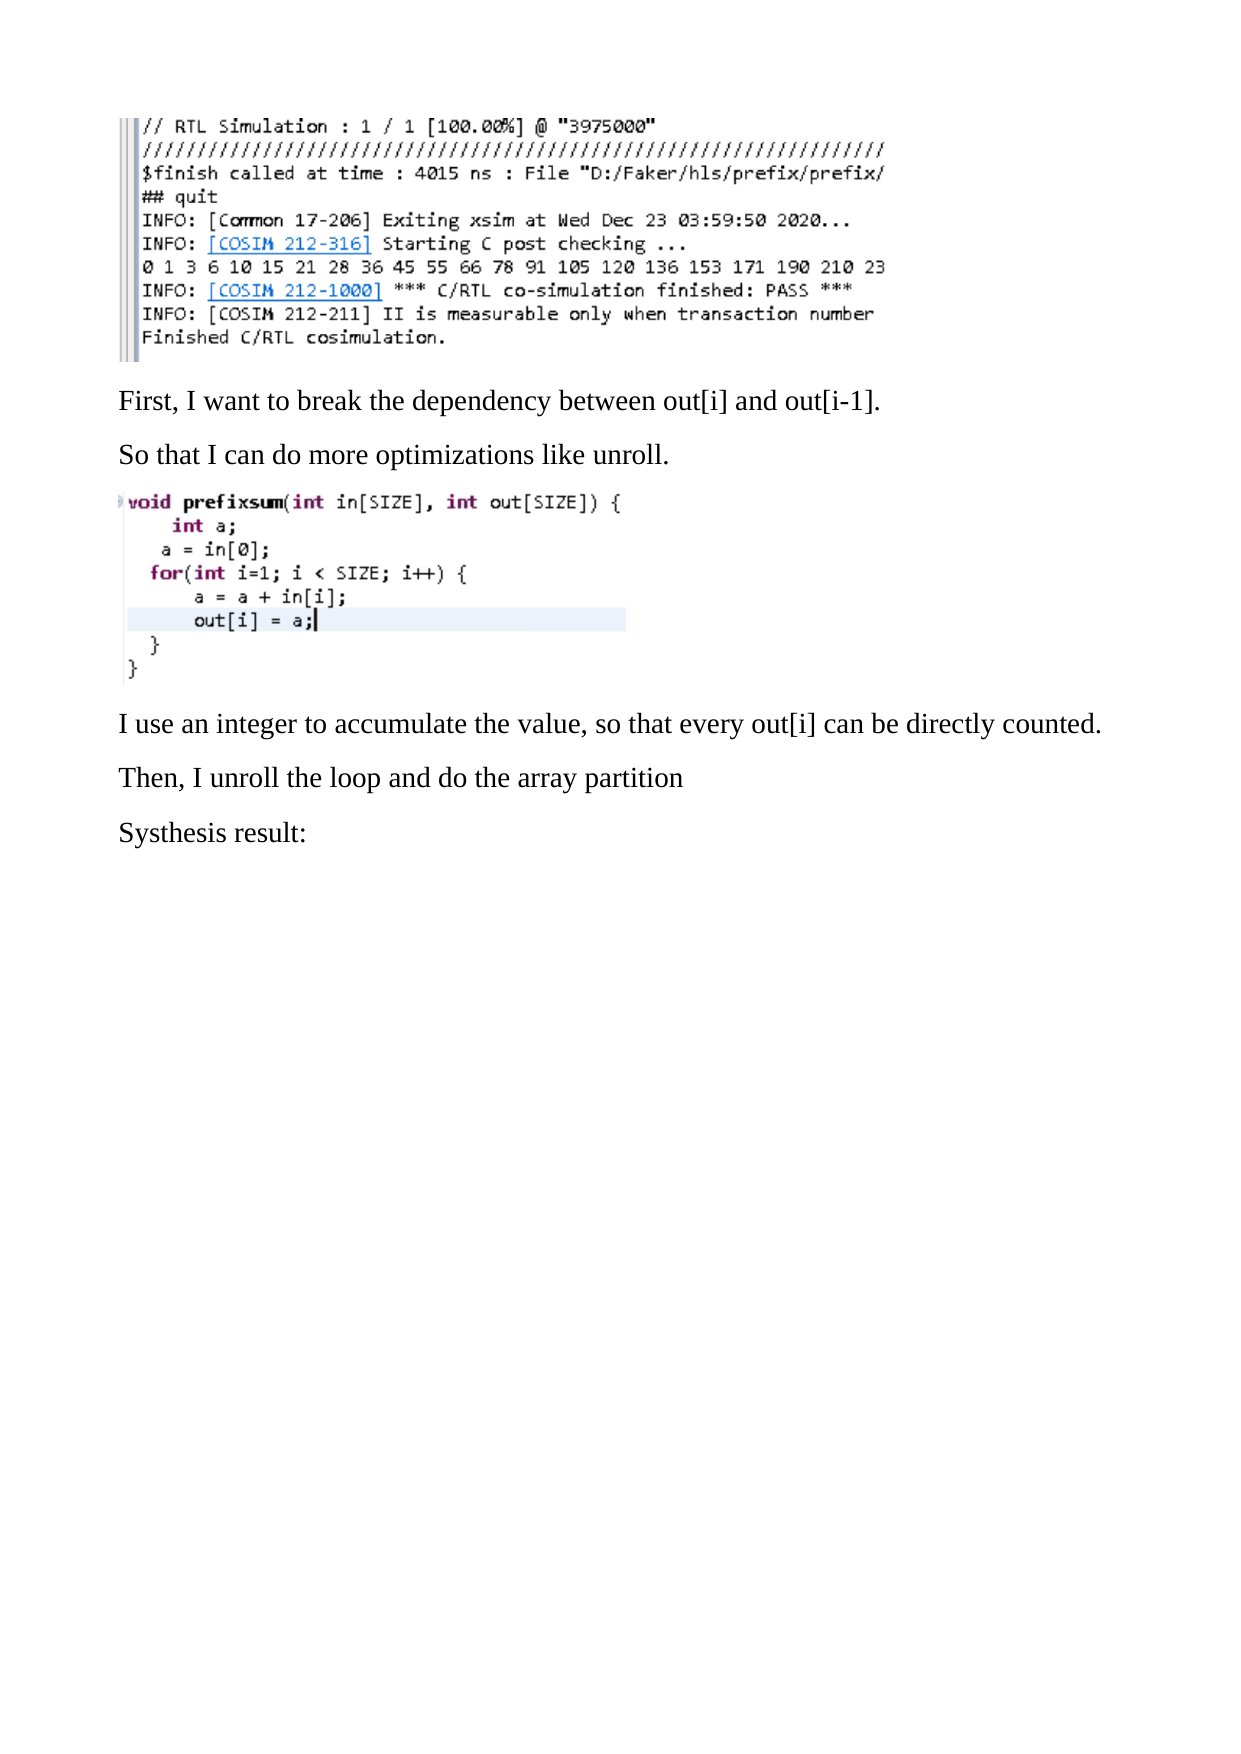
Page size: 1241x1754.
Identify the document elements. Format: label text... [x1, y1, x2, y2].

text Then, I unroll the loop and do the array partition [118, 760, 1122, 794]
text I use an integer to accumulate the value, so that every out[i] can be directly counted. [118, 706, 1122, 739]
text Systhesis result: [118, 815, 1122, 848]
text First, I want to break the dependency between out[i] and out[i-1]. [118, 383, 1122, 416]
text So that I can do more optimizations like unroll. [118, 437, 1122, 471]
